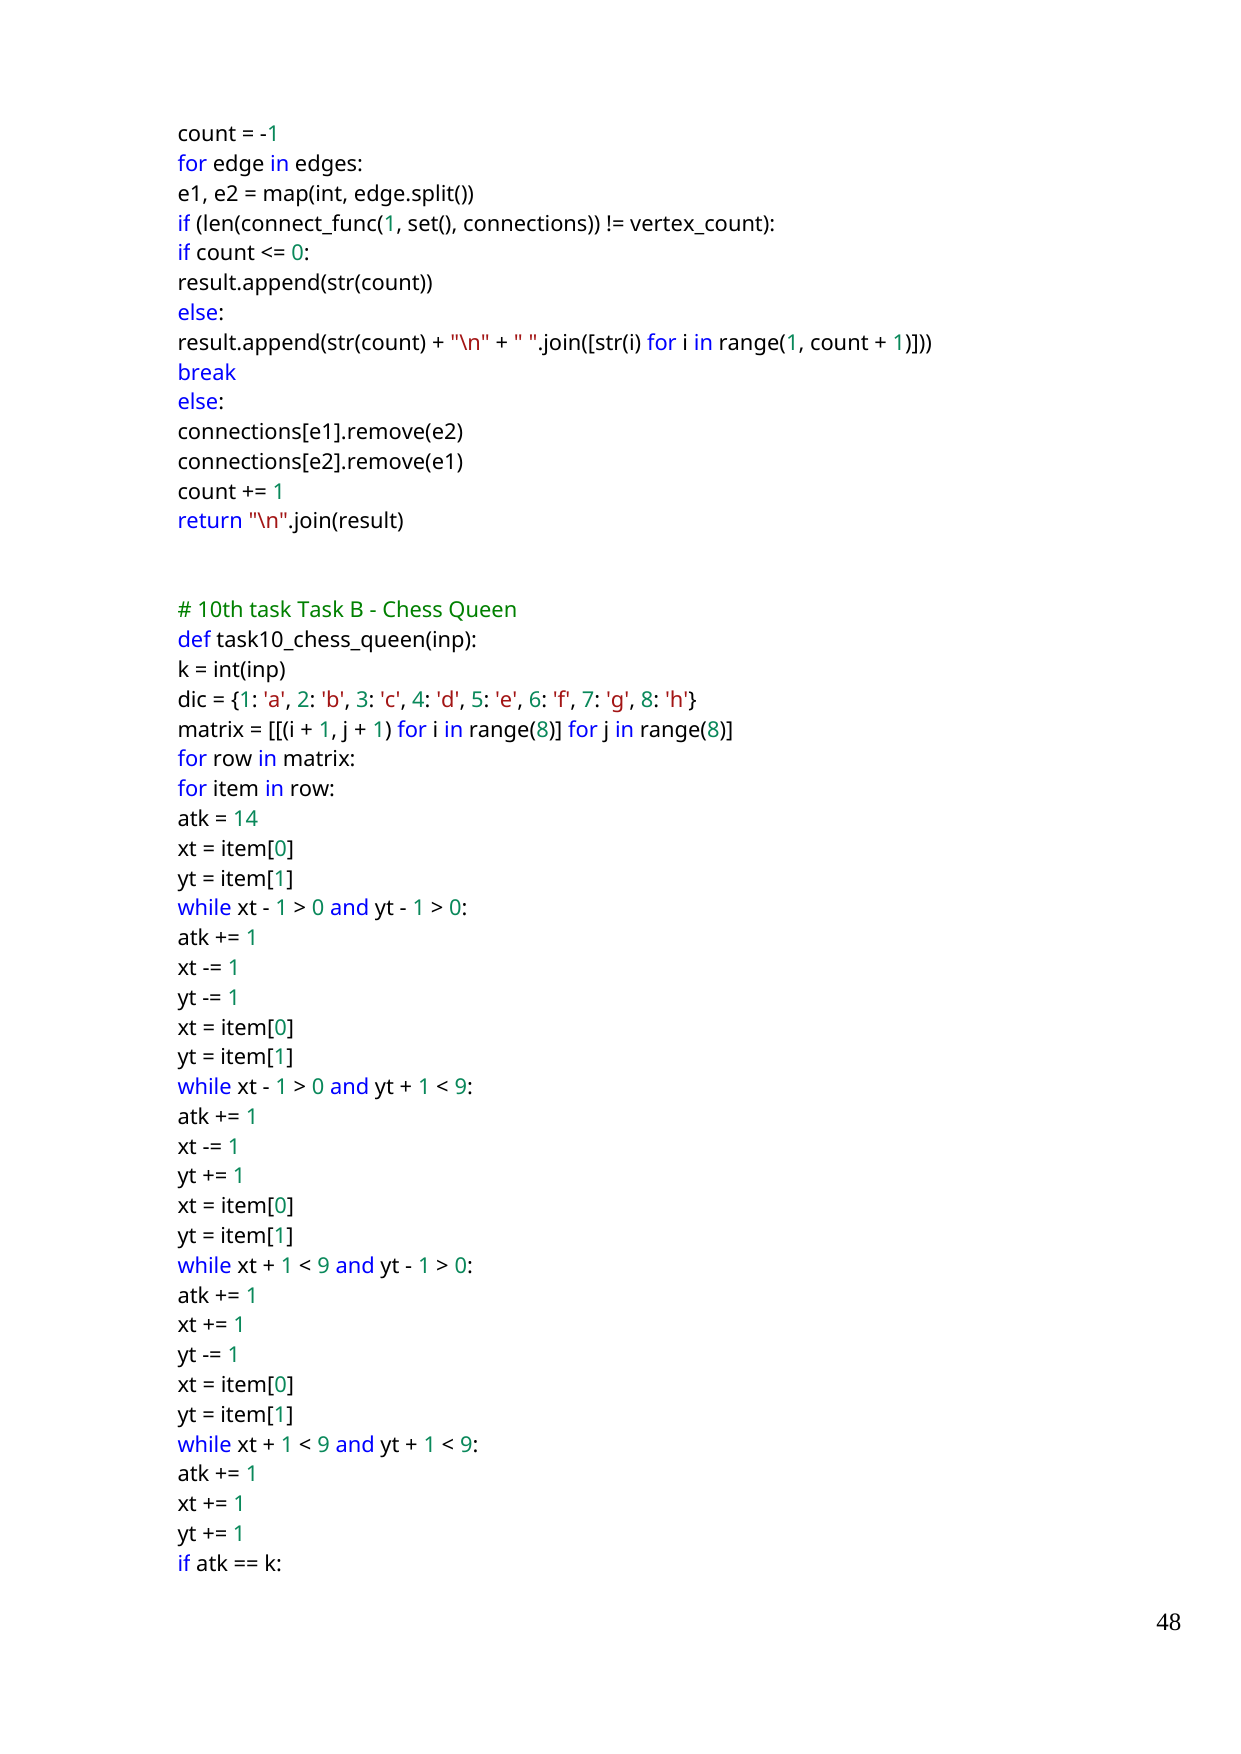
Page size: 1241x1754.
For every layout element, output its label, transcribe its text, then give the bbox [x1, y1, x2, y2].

text for edge in edges: [177, 148, 1181, 178]
text yt -= 1 [177, 1339, 1181, 1369]
text # 10th task Task B - Chess Queen [177, 594, 1181, 624]
text for item in row: [177, 773, 1181, 803]
text xt = item[0] [177, 1369, 1181, 1399]
text count += 1 [177, 476, 1181, 505]
text def task10_chess_queen(inp): [177, 624, 1181, 654]
text xt = item[0] [177, 1190, 1181, 1220]
text yt = item[1] [177, 1399, 1181, 1428]
text while xt + 1 < 9 and yt - 1 > 0: [177, 1250, 1181, 1279]
text connections[e2].remove(e1) [177, 446, 1181, 476]
text if atk == k: [177, 1548, 1181, 1577]
text xt += 1 [177, 1309, 1181, 1339]
text else: [177, 297, 1181, 327]
text atk += 1 [177, 922, 1181, 952]
text yt += 1 [177, 1518, 1181, 1548]
text xt += 1 [177, 1488, 1181, 1518]
text yt = item[1] [177, 862, 1181, 892]
text result.append(str(count)) [177, 267, 1181, 297]
text atk = 14 [177, 803, 1181, 833]
text for row in matrix: [177, 743, 1181, 773]
text while xt - 1 > 0 and yt + 1 < 9: [177, 1071, 1181, 1101]
text k = int(inp) [177, 654, 1181, 684]
text count = -1 [177, 118, 1181, 148]
text while xt + 1 < 9 and yt + 1 < 9: [177, 1428, 1181, 1458]
text connections[e1].remove(e2) [177, 416, 1181, 446]
text else: [177, 386, 1181, 416]
text xt = item[0] [177, 833, 1181, 862]
text while xt - 1 > 0 and yt - 1 > 0: [177, 892, 1181, 922]
text atk += 1 [177, 1101, 1181, 1131]
text yt += 1 [177, 1160, 1181, 1190]
text e1, e2 = map(int, edge.split()) [177, 178, 1181, 207]
text yt -= 1 [177, 982, 1181, 1011]
text atk += 1 [177, 1458, 1181, 1488]
text yt = item[1] [177, 1041, 1181, 1071]
text atk += 1 [177, 1279, 1181, 1309]
text xt = item[0] [177, 1011, 1181, 1041]
text if count <= 0: [177, 237, 1181, 267]
text xt -= 1 [177, 1131, 1181, 1160]
text xt -= 1 [177, 952, 1181, 982]
text matrix = [[(i + 1, j + 1) for i in range(8)] for j in range(8)] [177, 713, 1181, 743]
text dic = {1: 'a', 2: 'b', 3: 'c', 4: 'd', 5: 'e', 6: 'f', 7: 'g', 8: 'h'} [177, 684, 1181, 713]
text return "\n".join(result) [177, 505, 1181, 535]
text result.append(str(count) + "\n" + " ".join([str(i) for i in range(1, count + 1)])) [177, 327, 1181, 356]
text if (len(connect_func(1, set(), connections)) != vertex_count): [177, 207, 1181, 237]
text yt = item[1] [177, 1220, 1181, 1250]
text break [177, 356, 1181, 386]
